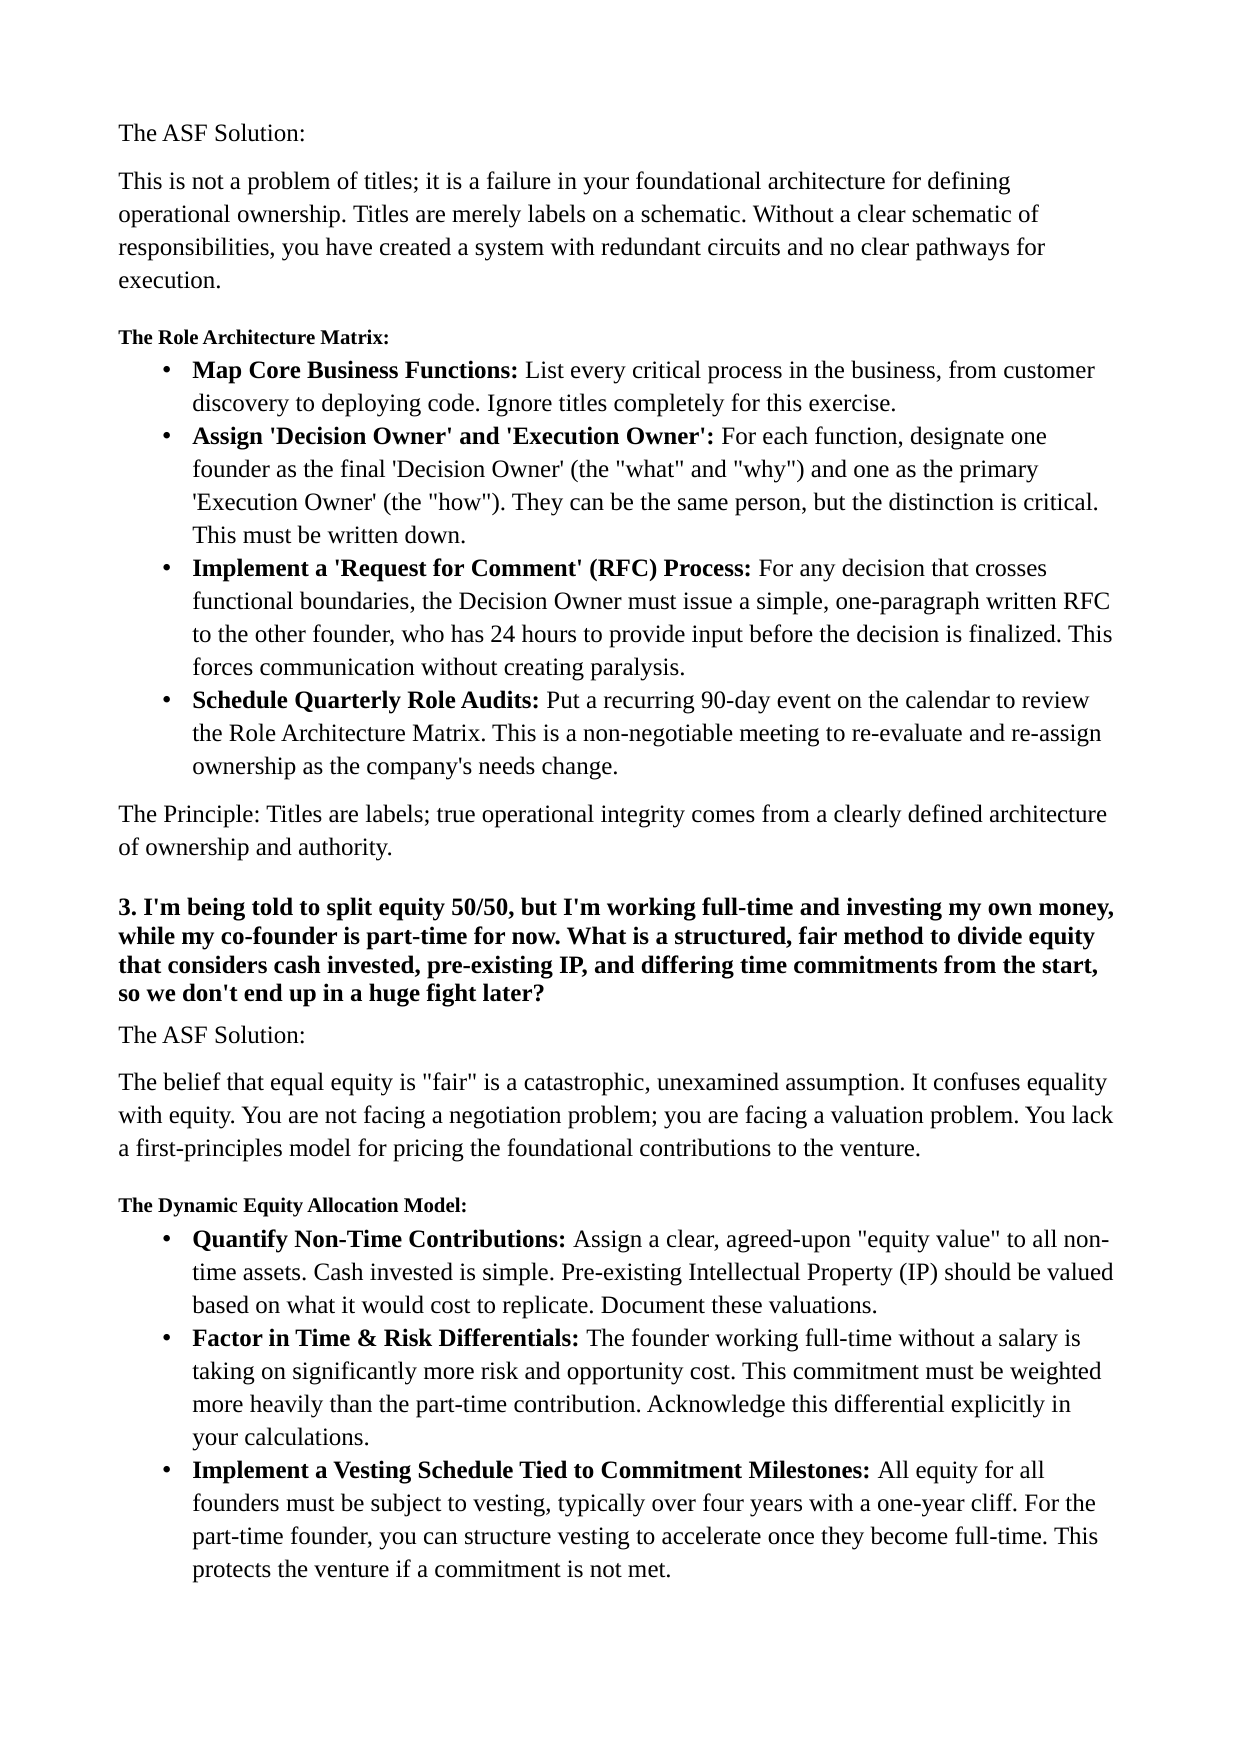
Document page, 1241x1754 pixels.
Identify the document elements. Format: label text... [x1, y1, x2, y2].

subtitle The Role Architecture Matrix: [118, 325, 1122, 349]
text The Principle: Titles are labels; true operational integrity comes from a clearly defined architecture of ownership and authority. [118, 799, 1122, 861]
text The belief that equal equity is "fair" is a catastrophic, unexamined assumption. It confuses equality with equity. You are not facing a negotiation problem; you are facing a valuation problem. You lack a first-principles model for pricing the foundational contributions to the venture. [118, 1067, 1122, 1162]
list Schedule Quarterly Role Audits: Put a recurring 90-day event on the calendar to review the Role Architecture Matrix. This is a non-negotiable meeting to re-evaluate and re-assign ownership as the company's needs change. [162, 685, 1122, 780]
list Factor in Time & Risk Differentials: The founder working full-time without a salary is taking on significantly more risk and opportunity cost. This commitment must be weighted more heavily than the part-time contribution. Acknowledge this differential explicitly in your calculations. [162, 1323, 1122, 1451]
text The ASF Solution: [118, 1020, 1122, 1048]
text This is not a problem of titles; it is a failure in your foundational architecture for defining operational ownership. Titles are merely labels on a schematic. Without a clear schematic of responsibilities, you have created a system with redundant circuits and no clear pathways for execution. [118, 166, 1122, 293]
text The ASF Solution: [118, 118, 1122, 147]
list Quantify Non-Time Contributions: Assign a clear, agreed-upon "equity value" to all non-time assets. Cash invested is simple. Pre-existing Intellectual Property (IP) should be valued based on what it would cost to replicate. Document these valuations. [162, 1224, 1122, 1318]
list Implement a Vesting Schedule Tied to Commitment Milestones: All equity for all founders must be subject to vesting, typically over four years with a one-year cliff. For the part-time founder, you can structure vesting to accelerate once they become full-time. This protects the venture if a commitment is not met. [162, 1455, 1122, 1583]
subtitle 3. I'm being told to split equity 50/50, but I'm working full-time and investing my own money, while my co-founder is part-time for now. What is a structured, fair method to divide equity that considers cash invested, pre-existing IP, and differing time commitments from the start, so we don't end up in a huge fight later? [118, 892, 1122, 1007]
list Assign 'Decision Owner' and 'Execution Owner': For each function, designate one founder as the final 'Decision Owner' (the "what" and "why") and one as the primary 'Execution Owner' (the "how"). They can be the same person, but the distinction is critical. This must be written down. [162, 421, 1122, 549]
list Implement a 'Request for Comment' (RFC) Process: For any decision that crosses functional boundaries, the Decision Owner must issue a simple, one-paragraph written RFC to the other founder, who has 24 hours to provide input before the decision is finalized. This forces communication without creating paralysis. [162, 553, 1122, 681]
list Map Core Business Functions: List every critical process in the business, from customer discovery to deploying code. Ignore titles completely for this exercise. [162, 355, 1122, 417]
subtitle The Dynamic Equity Allocation Model: [118, 1193, 1122, 1217]
